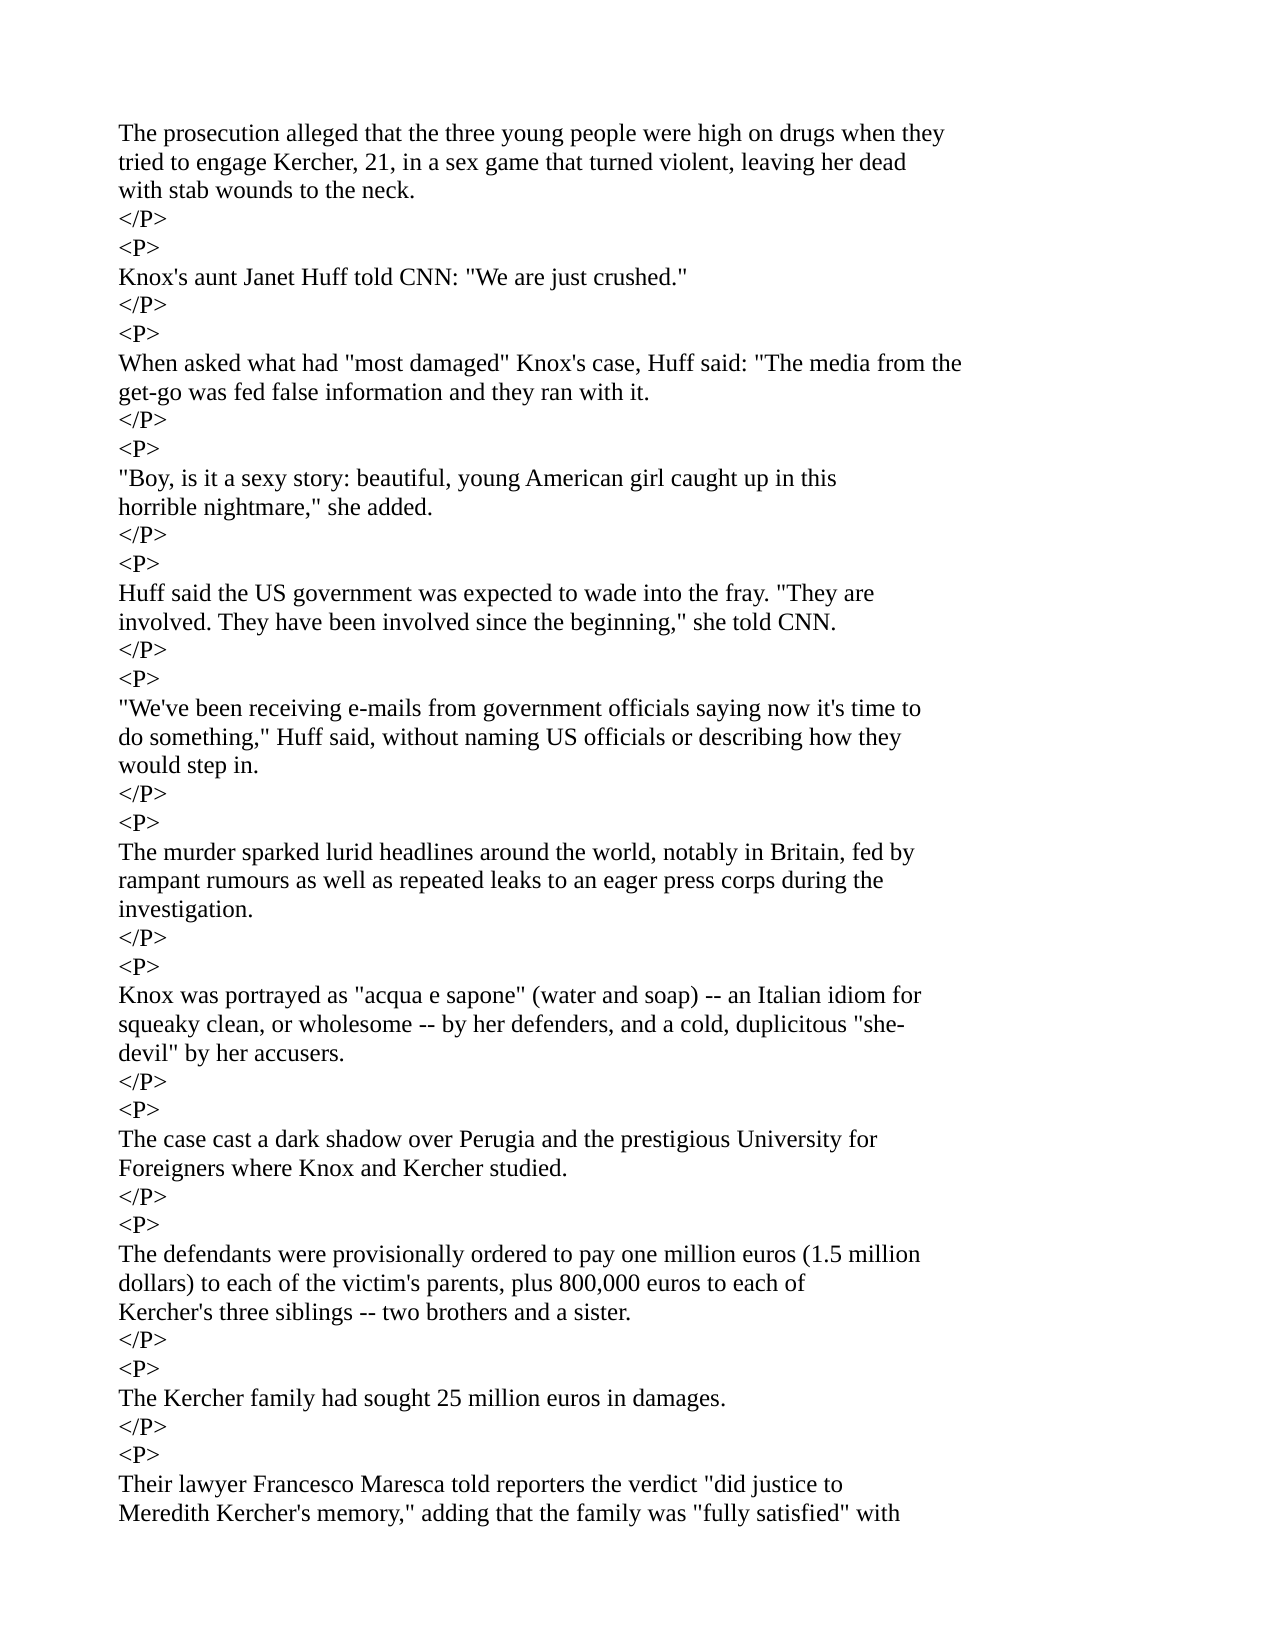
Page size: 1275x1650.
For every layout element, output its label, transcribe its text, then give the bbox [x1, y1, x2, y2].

text <P> [118, 319, 1157, 348]
text The case cast a dark shadow over Perugia and the prestigious University for [118, 1124, 1157, 1153]
text <P> [118, 1441, 1157, 1469]
text The murder sparked lurid headlines around the world, notably in Britain, fed by [118, 837, 1157, 866]
text devil" by her accusers. [118, 1038, 1157, 1067]
text </P> [118, 1067, 1157, 1096]
text "We've been receiving e-mails from government officials saying now it's time to [118, 693, 1157, 722]
text <P> [118, 952, 1157, 981]
text </P> [118, 923, 1157, 952]
text </P> [118, 636, 1157, 664]
text <P> [118, 1354, 1157, 1383]
text </P> [118, 204, 1157, 233]
text dollars) to each of the victim's parents, plus 800,000 euros to each of [118, 1268, 1157, 1297]
text <P> [118, 664, 1157, 693]
text Meredith Kercher's memory," adding that the family was "fully satisfied" with [118, 1498, 1157, 1527]
text <P> [118, 233, 1157, 262]
text get-go was fed false information and they ran with it. [118, 377, 1157, 406]
text horrible nightmare," she added. [118, 492, 1157, 521]
text Foreigners where Knox and Kercher studied. [118, 1153, 1157, 1182]
text </P> [118, 406, 1157, 434]
text Knox's aunt Janet Huff told CNN: "We are just crushed." [118, 262, 1157, 291]
text </P> [118, 521, 1157, 549]
text squeaky clean, or wholesome -- by her defenders, and a cold, duplicitous "she- [118, 1009, 1157, 1038]
text <P> [118, 1211, 1157, 1239]
text investigation. [118, 894, 1157, 923]
text The defendants were provisionally ordered to pay one million euros (1.5 million [118, 1239, 1157, 1268]
text with stab wounds to the neck. [118, 176, 1157, 204]
text Huff said the US government was expected to wade into the fray. "They are [118, 578, 1157, 607]
text </P> [118, 1182, 1157, 1211]
text </P> [118, 1412, 1157, 1441]
text Their lawyer Francesco Maresca told reporters the verdict "did justice to [118, 1469, 1157, 1498]
text <P> [118, 808, 1157, 837]
text <P> [118, 1096, 1157, 1124]
text </P> [118, 779, 1157, 808]
text rampant rumours as well as repeated leaks to an eager press corps during the [118, 866, 1157, 894]
text "Boy, is it a sexy story: beautiful, young American girl caught up in this [118, 463, 1157, 492]
text <P> [118, 549, 1157, 578]
text tried to engage Kercher, 21, in a sex game that turned violent, leaving her dead [118, 147, 1157, 176]
text The Kercher family had sought 25 million euros in damages. [118, 1383, 1157, 1412]
text do something," Huff said, without naming US officials or describing how they [118, 722, 1157, 751]
text Knox was portrayed as "acqua e sapone" (water and soap) -- an Italian idiom for [118, 981, 1157, 1009]
text <P> [118, 434, 1157, 463]
text Kercher's three siblings -- two brothers and a sister. [118, 1297, 1157, 1326]
text would step in. [118, 751, 1157, 779]
text </P> [118, 291, 1157, 319]
text involved. They have been involved since the beginning," she told CNN. [118, 607, 1157, 636]
text The prosecution alleged that the three young people were high on drugs when they [118, 118, 1157, 147]
text When asked what had "most damaged" Knox's case, Huff said: "The media from the [118, 348, 1157, 377]
text </P> [118, 1326, 1157, 1354]
